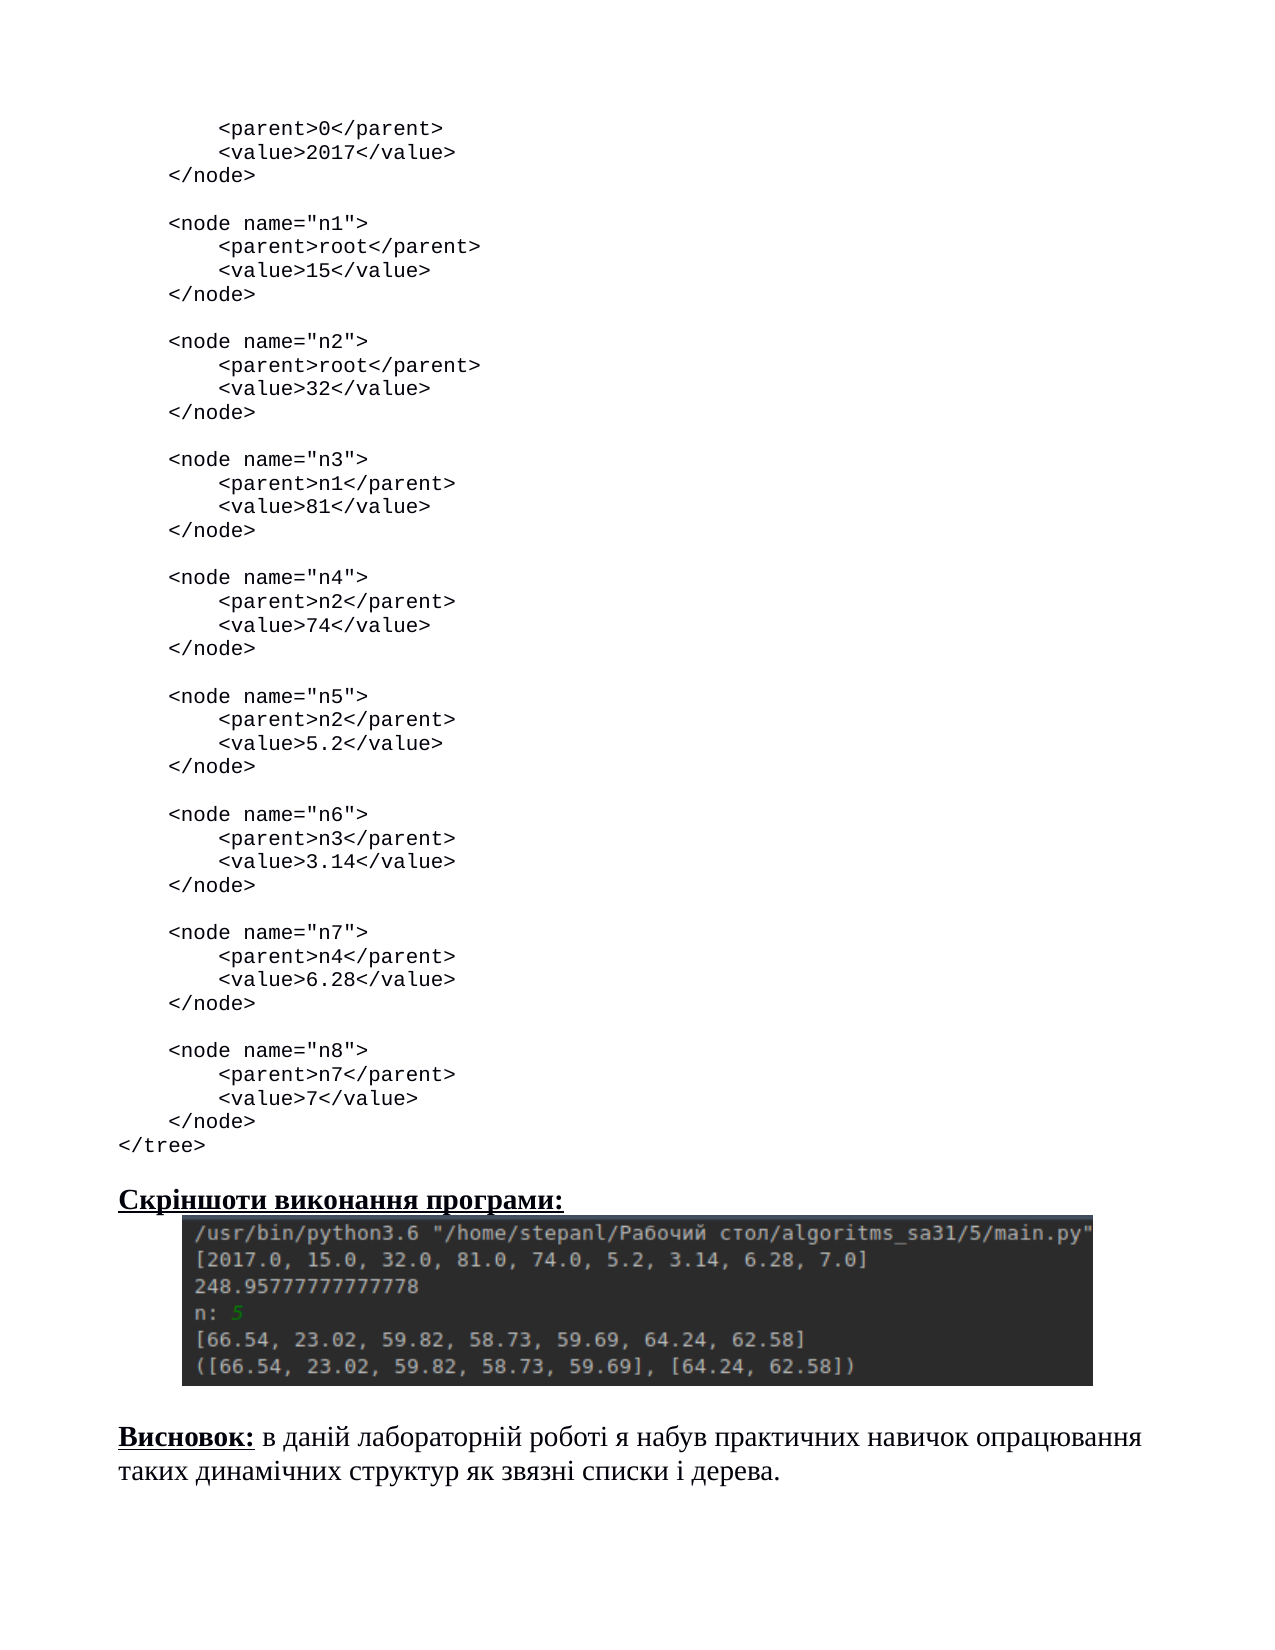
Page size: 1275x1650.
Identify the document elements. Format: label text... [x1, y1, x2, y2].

text <node name="n3"> [118, 449, 1157, 473]
text <parent>n2</parent> [118, 591, 1157, 615]
text <node name="n6"> [118, 804, 1157, 827]
text <parent>n3</parent> [118, 827, 1157, 851]
text <node name="n5"> [118, 686, 1157, 709]
text <parent>n2</parent> [118, 709, 1157, 733]
text </node> [118, 875, 1157, 898]
text Скріншоти виконання програми: [118, 1182, 1157, 1216]
text Висновок: в даній лабораторній роботі я набув практичних навичок опрацювання таких динамічних структур як звязні списки і дерева. [118, 1419, 1157, 1487]
text </node> [118, 1111, 1157, 1135]
text <value>74</value> [118, 615, 1157, 638]
text <node name="n2"> [118, 331, 1157, 354]
text <value>15</value> [118, 260, 1157, 284]
text </node> [118, 993, 1157, 1017]
text <value>2017</value> [118, 142, 1157, 165]
text <value>6.28</value> [118, 969, 1157, 993]
text <value>5.2</value> [118, 733, 1157, 757]
text <value>32</value> [118, 378, 1157, 402]
text <value>3.14</value> [118, 851, 1157, 875]
text <parent>n7</parent> [118, 1064, 1157, 1088]
text </tree> [118, 1135, 1157, 1158]
text </node> [118, 284, 1157, 307]
text <parent>n4</parent> [118, 946, 1157, 969]
text </node> [118, 520, 1157, 544]
text <node name="n7"> [118, 922, 1157, 946]
text <node name="n1"> [118, 213, 1157, 236]
text </node> [118, 638, 1157, 662]
text <value>7</value> [118, 1088, 1157, 1111]
text <node name="n4"> [118, 567, 1157, 591]
text </node> [118, 402, 1157, 426]
picture [182, 1215, 1093, 1386]
text <parent>root</parent> [118, 236, 1157, 260]
text </node> [118, 757, 1157, 780]
text <parent>root</parent> [118, 354, 1157, 378]
text <value>81</value> [118, 496, 1157, 520]
text <parent>n1</parent> [118, 473, 1157, 496]
text </node> [118, 165, 1157, 189]
text <parent>0</parent> [118, 118, 1157, 142]
text <node name="n8"> [118, 1040, 1157, 1064]
